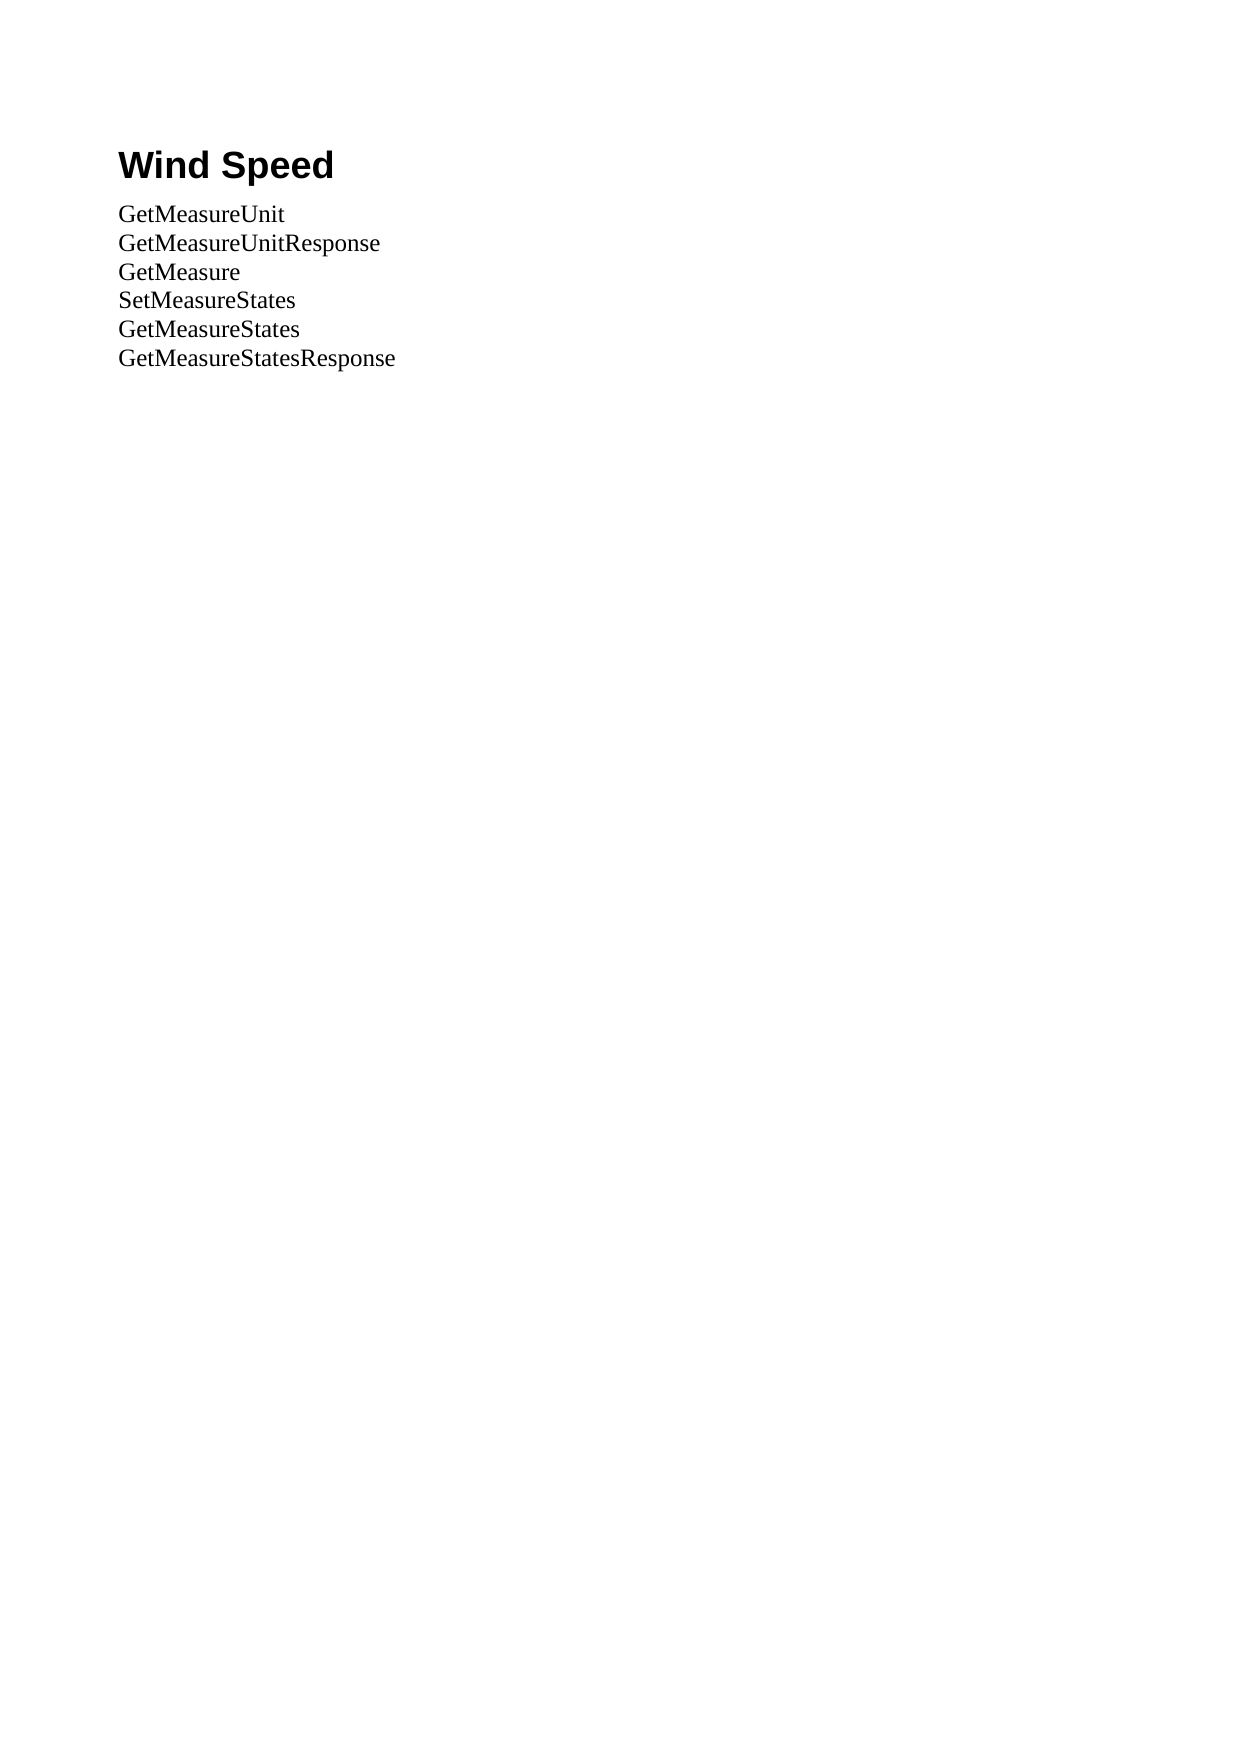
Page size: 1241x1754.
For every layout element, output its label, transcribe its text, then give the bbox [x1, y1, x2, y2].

text GetMeasureUnit [118, 199, 1122, 228]
subtitle Wind Speed [118, 143, 1122, 187]
text SetMeasureStates [118, 286, 1122, 314]
text GetMeasureStatesResponse [118, 343, 1122, 372]
text GetMeasureStates [118, 314, 1122, 343]
text GetMeasure [118, 257, 1122, 286]
text GetMeasureUnitResponse [118, 228, 1122, 257]
